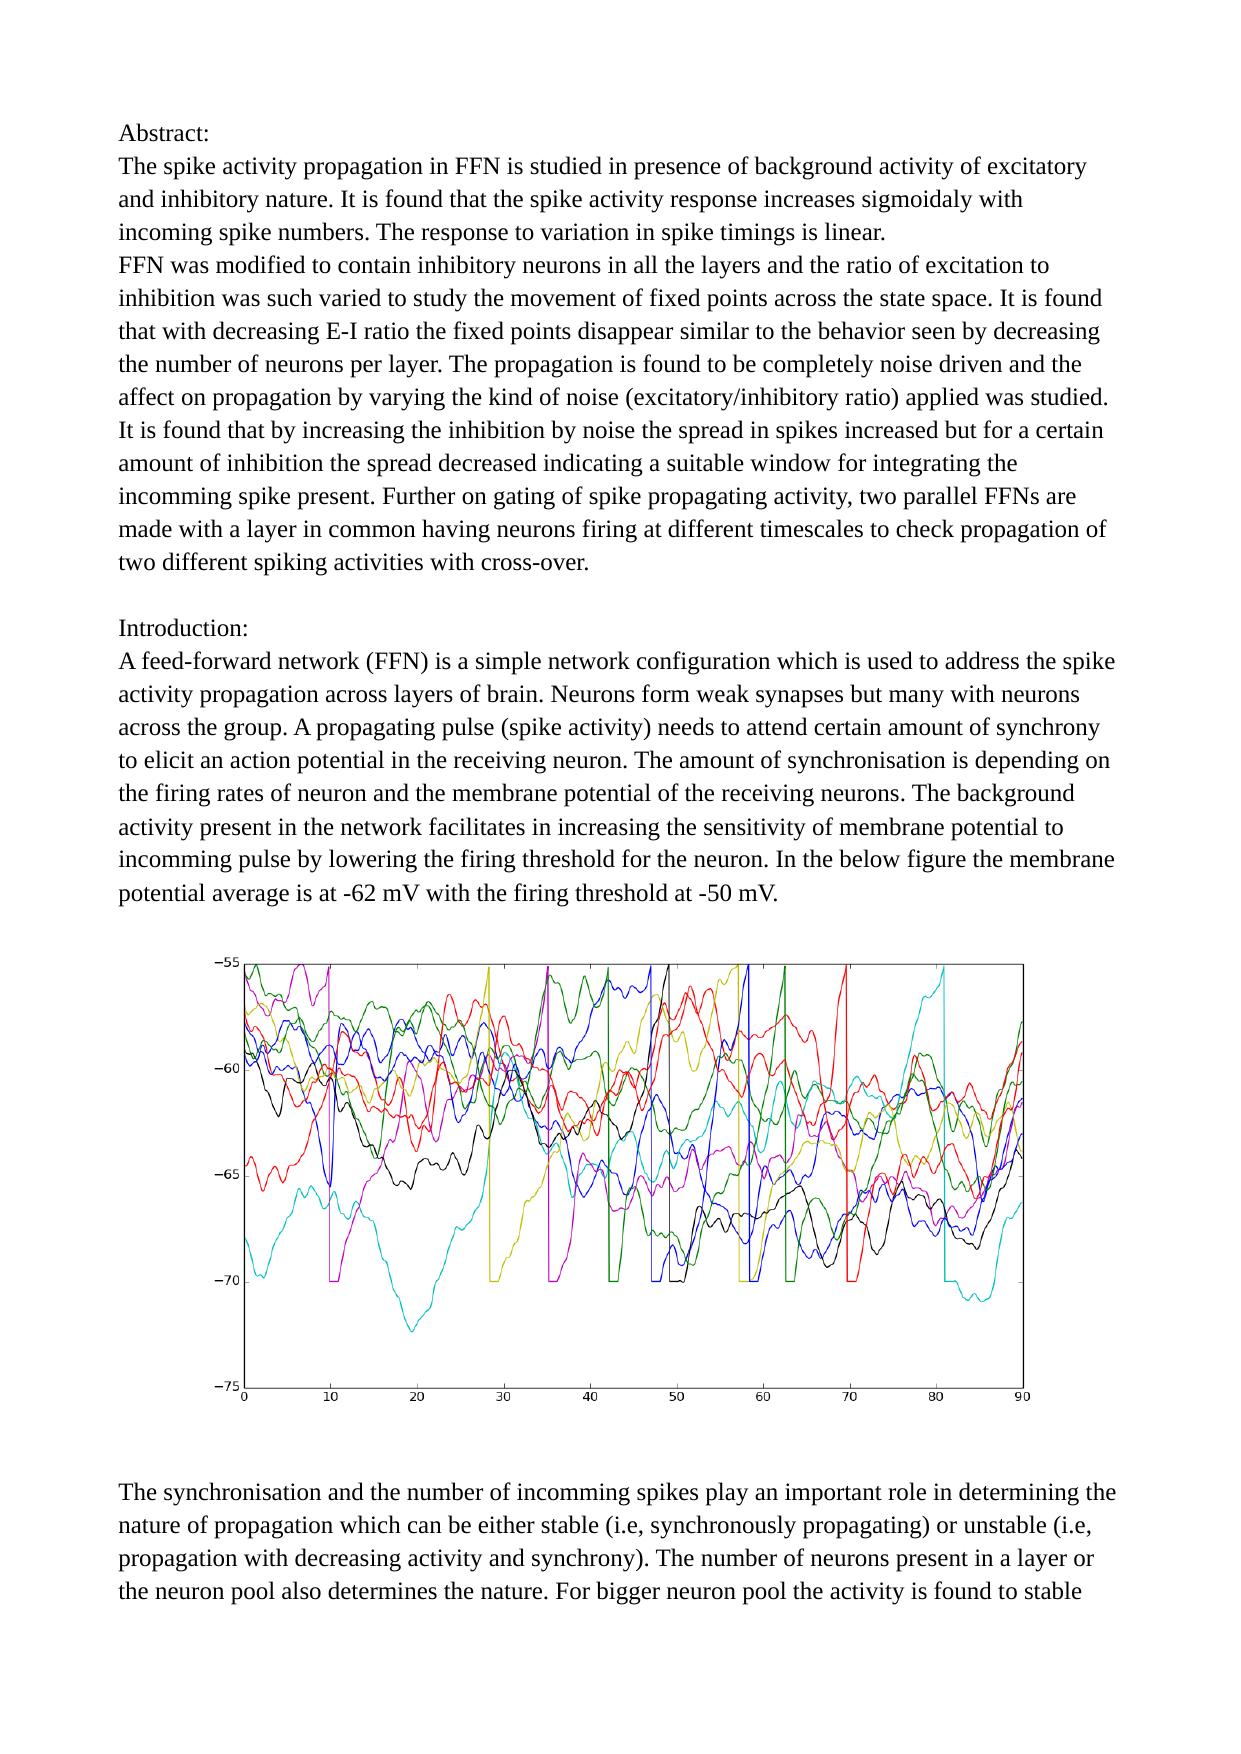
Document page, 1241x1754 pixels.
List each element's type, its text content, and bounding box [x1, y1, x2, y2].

text Introduction: [118, 613, 1122, 642]
text The synchronisation and the number of incomming spikes play an important role in determining the nature of propagation which can be either stable (i.e, synchronously propagating) or unstable (i.e, propagation with decreasing activity and synchrony). The number of neurons present in a layer or the neuron pool also determines the nature. For bigger neuron pool the activity is found to stable [118, 1477, 1122, 1605]
picture [118, 910, 1123, 1440]
text The spike activity propagation in FFN is studied in presence of background activity of excitatory and inhibitory nature. It is found that the spike activity response increases sigmoidaly with incoming spike numbers. The response to variation in spike timings is linear. [118, 151, 1122, 246]
text A feed-forward network (FFN) is a simple network configuration which is used to address the spike activity propagation across layers of brain. Neurons form weak synapses but many with neurons across the group. A propagating pulse (spike activity) needs to attend certain amount of synchrony to elicit an action potential in the receiving neuron. The amount of synchronisation is depending on the firing rates of neuron and the membrane potential of the receiving neurons. The background activity present in the network facilitates in increasing the sensitivity of membrane potential to incomming pulse by lowering the firing threshold for the neuron. In the below figure the membrane potential average is at -62 mV with the firing threshold at -50 mV. [118, 646, 1122, 906]
text FFN was modified to contain inhibitory neurons in all the layers and the ratio of excitation to inhibition was such varied to study the movement of fixed points across the state space. It is found that with decreasing E-I ratio the fixed points disappear similar to the behavior seen by decreasing the number of neurons per layer. The propagation is found to be completely noise driven and the affect on propagation by varying the kind of noise (excitatory/inhibitory ratio) applied was studied. It is found that by increasing the inhibition by noise the spread in spikes increased but for a certain amount of inhibition the spread decreased indicating a suitable window for integrating the incomming spike present. Further on gating of spike propagating activity, two parallel FFNs are made with a layer in common having neurons firing at different timescales to check propagation of two different spiking activities with cross-over. [118, 250, 1122, 576]
text Abstract: [118, 118, 1122, 147]
